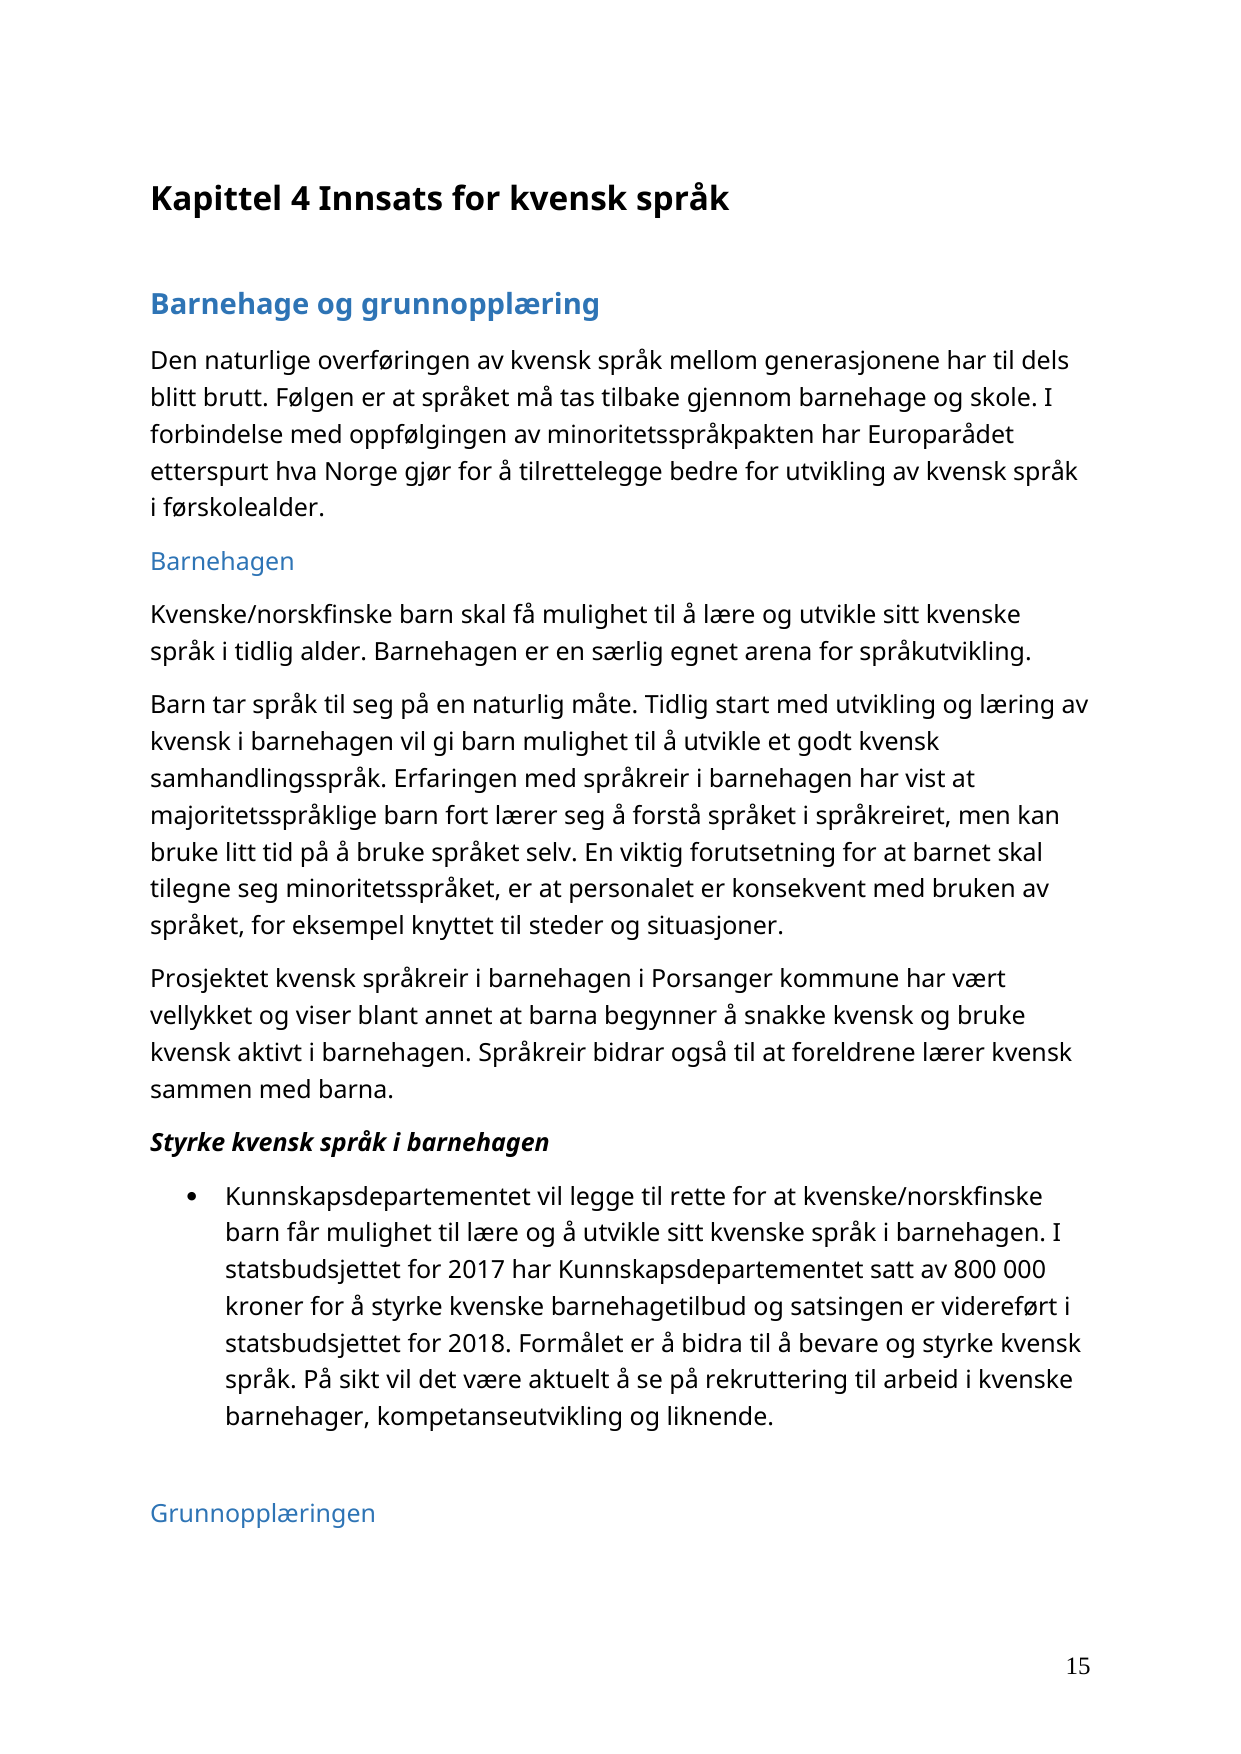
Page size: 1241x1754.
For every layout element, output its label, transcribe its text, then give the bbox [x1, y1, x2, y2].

text Den naturlige overføringen av kvensk språk mellom generasjonene har til dels blitt brutt. Følgen er at språket må tas tilbake gjennom barnehage og skole. I forbindelse med oppfølgingen av minoritetsspråkpakten har Europarådet etterspurt hva Norge gjør for å tilrettelegge bedre for utvikling av kvensk språk i førskolealder. [150, 343, 1090, 524]
list Kunnskapsdepartementet vil legge til rette for at kvenske/norskfinske barn får mulighet til lære og å utvikle sitt kvenske språk i barnehagen. I statsbudsjettet for 2017 har Kunnskapsdepartementet satt av 800 000 kroner for å styrke kvenske barnehagetilbud og satsingen er videreført i statsbudsjettet for 2018. Formålet er å bidra til å bevare og styrke kvensk språk. På sikt vil det være aktuelt å se på rekruttering til arbeid i kvenske barnehager, kompetanseutvikling og liknende. [187, 1178, 1090, 1433]
text Grunnopplæringen [150, 1495, 1090, 1529]
text Styrke kvensk språk i barnehagen [150, 1125, 1090, 1159]
subtitle Kapittel 4 Innsats for kvensk språk [150, 175, 1090, 220]
text Prosjektet kvensk språkreir i barnehagen i Porsanger kommune har vært vellykket og viser blant annet at barna begynner å snakke kvensk og bruke kvensk aktivt i barnehagen. Språkreir bidrar også til at foreldrene lærer kvensk sammen med barna. [150, 961, 1090, 1106]
text Barn tar språk til seg på en naturlig måte. Tidlig start med utvikling og læring av kvensk i barnehagen vil gi barn mulighet til å utvikle et godt kvensk samhandlingsspråk. Erfaringen med språkreir i barnehagen har vist at majoritetsspråklige barn fort lærer seg å forstå språket i språkreiret, men kan bruke litt tid på å bruke språket selv. En viktig forutsetning for at barnet skal tilegne seg minoritetsspråket, er at personalet er konsekvent med bruken av språket, for eksempel knyttet til steder og situasjoner. [150, 687, 1090, 942]
text Barnehagen [150, 543, 1090, 577]
text Kvenske/norskfinske barn skal få mulighet til å lære og utvikle sitt kvenske språk i tidlig alder. Barnehagen er en særlig egnet arena for språkutvikling. [150, 597, 1090, 668]
text Barnehage og grunnopplæring [150, 283, 1090, 323]
